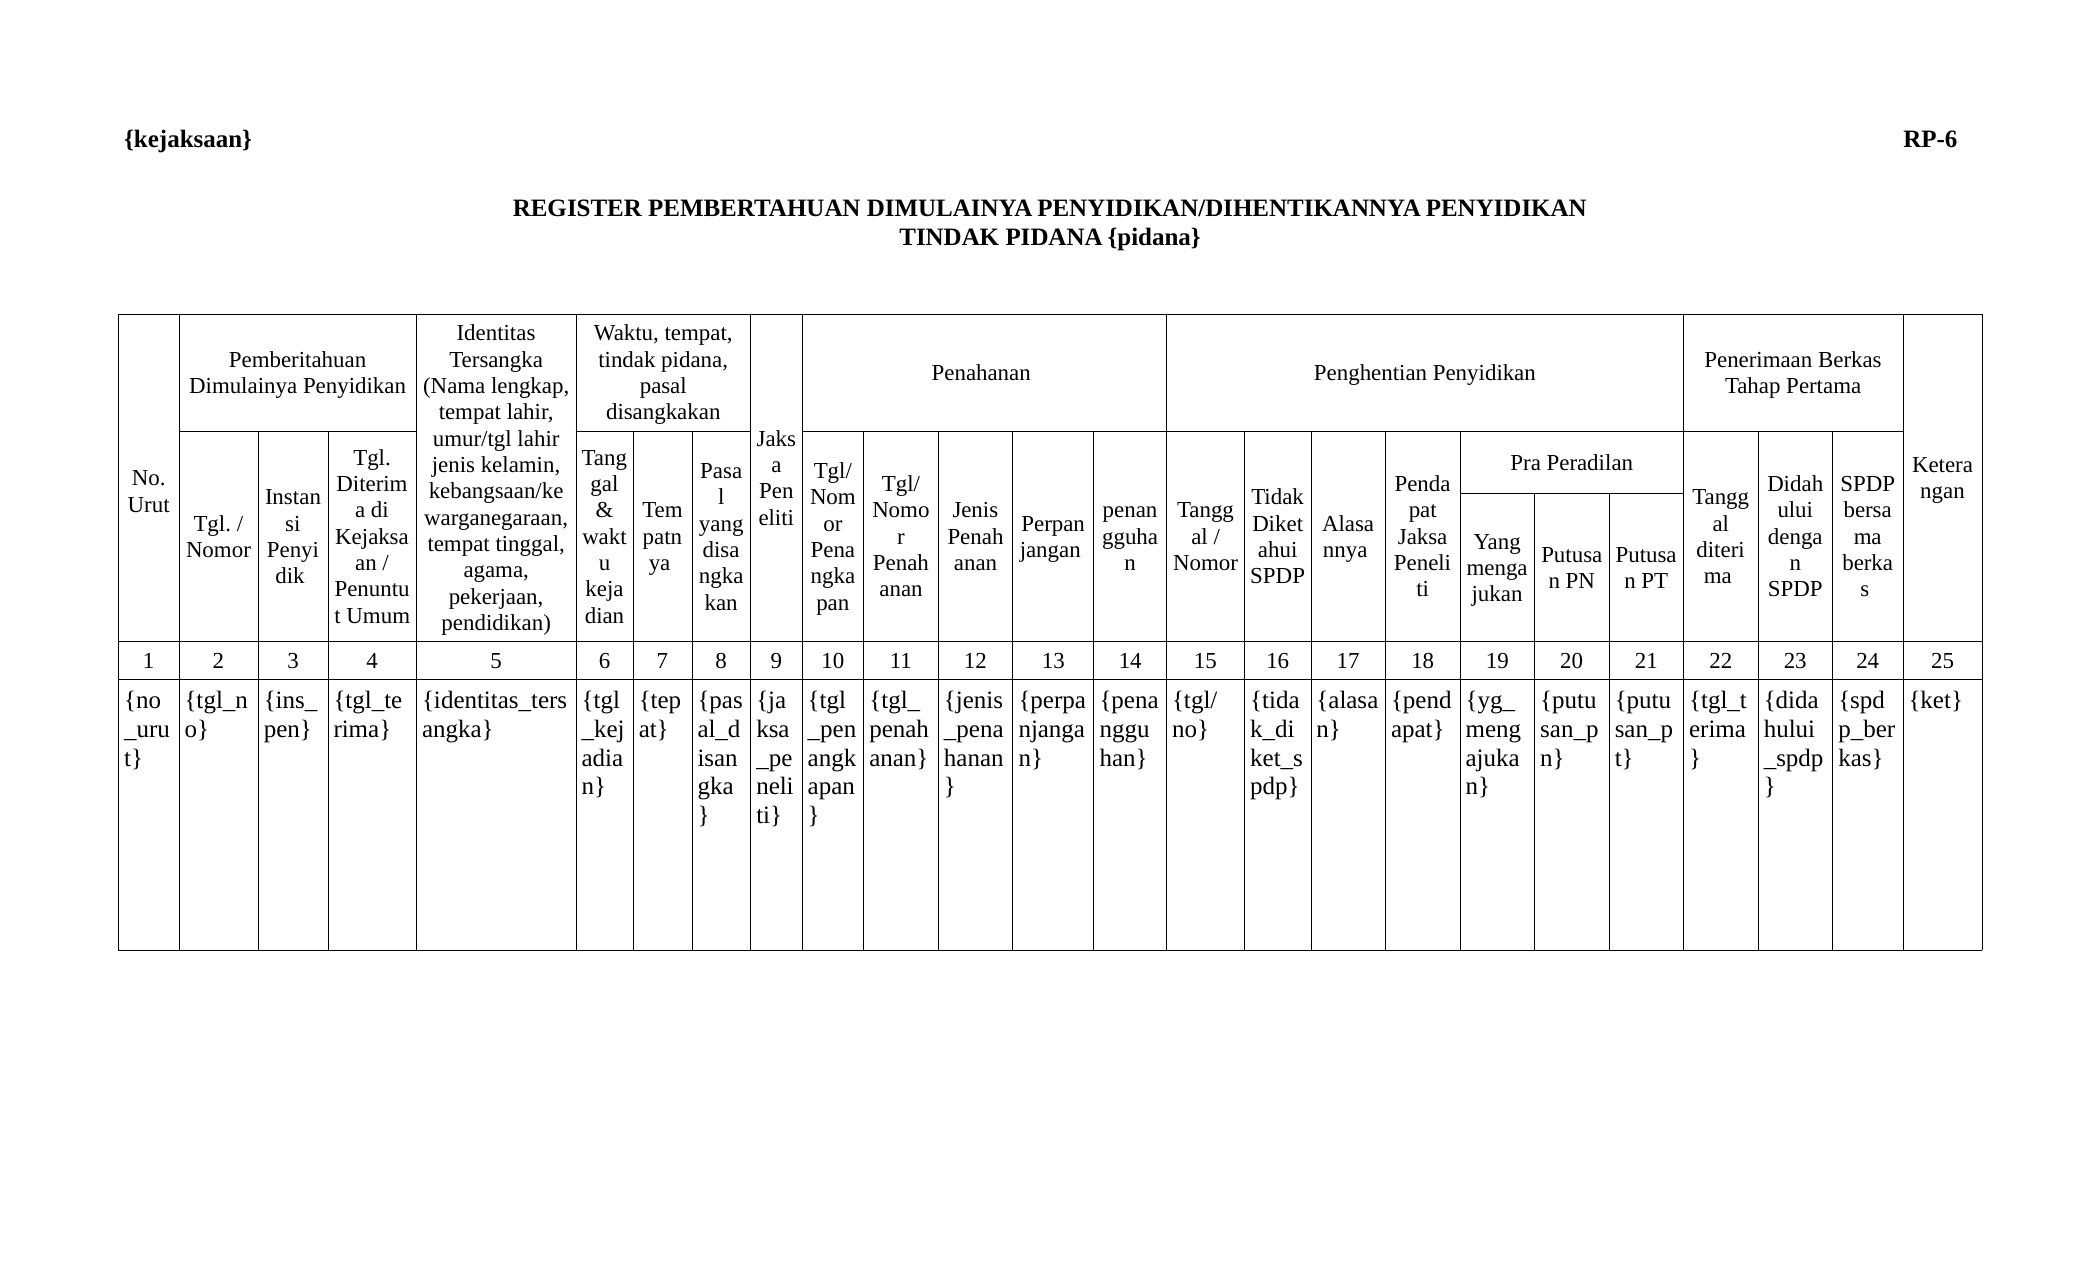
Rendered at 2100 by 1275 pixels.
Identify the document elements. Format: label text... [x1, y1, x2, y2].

table_header Keterangan [1904, 315, 1982, 641]
table_cell 6 [577, 642, 633, 679]
table_cell 3 [259, 642, 328, 679]
table_cell {pendapat} [1386, 680, 1460, 949]
table_cell {ket} [1904, 680, 1982, 949]
table_cell {jaksa_peneliti} [751, 680, 802, 949]
table_cell Jenis Penahanan [939, 432, 1012, 641]
table_cell 10 [803, 642, 863, 679]
table_cell 13 [1013, 642, 1093, 679]
table_cell Perpanjangan [1013, 432, 1093, 641]
table_cell SPDP bersama berkas [1833, 432, 1903, 641]
table_cell 7 [634, 642, 692, 679]
table_header Identitas Tersangka (Nama lengkap, tempat lahir, umur/tgl lahir jenis kelamin, kebangsaan/kewarganegaraan, tempat tinggal, agama, pekerjaan, pendidikan) [417, 315, 576, 641]
table_cell 4 [329, 642, 416, 679]
table_cell 18 [1386, 642, 1460, 679]
table_header Jaksa Peneliti [751, 315, 802, 641]
table_cell {pasal_disangka} [693, 680, 750, 949]
table_cell {tgl_penangkapan} [803, 680, 863, 949]
table_cell {tgl_no} [180, 680, 258, 949]
table_cell Tanggal / Nomor [1167, 432, 1244, 641]
table_cell 23 [1759, 642, 1832, 679]
table_cell penangguhan [1094, 432, 1166, 641]
table_cell Pasal yang disangkakan [693, 432, 750, 641]
table_cell 14 [1094, 642, 1166, 679]
table_cell 25 [1904, 642, 1982, 679]
table_cell 22 [1684, 642, 1758, 679]
table_cell Yang mengajukan [1461, 494, 1534, 641]
table_cell {yg_mengajukan} [1461, 680, 1534, 949]
table_cell {ins_pen} [259, 680, 328, 949]
table_cell 17 [1312, 642, 1385, 679]
table_cell 5 [417, 642, 576, 679]
table_cell {tgl_terima} [329, 680, 416, 949]
table_cell {tidak_diket_spdp} [1245, 680, 1311, 949]
table_cell 24 [1833, 642, 1903, 679]
table_cell Tanggal & waktu kejadian [577, 432, 633, 641]
table_cell {putusan_pt} [1610, 680, 1683, 949]
table_cell Tgl/ Nomor Penahanan [864, 432, 938, 641]
table_header Penghentian Penyidikan [1167, 315, 1683, 431]
table_cell {penangguhan} [1094, 680, 1166, 949]
table_cell {tgl_terima} [1684, 680, 1758, 949]
table_cell 19 [1461, 642, 1534, 679]
table_cell Putusan PN [1535, 494, 1609, 641]
table_cell {tepat} [634, 680, 692, 949]
table_header Penahanan [803, 315, 1166, 431]
table_cell 11 [864, 642, 938, 679]
table_cell Pra Peradilan [1461, 432, 1683, 493]
table_cell Tempatnya [634, 432, 692, 641]
table_cell 9 [751, 642, 802, 679]
table_header REGISTER PEMBERTAHUAN DIMULAINYA PENYIDIKAN/DIHENTIKANNYA PENYIDIKAN TINDAK PIDANA {pidana} [118, 187, 1982, 256]
table_cell 1 [119, 642, 179, 679]
table_header Penerimaan Berkas Tahap Pertama [1684, 315, 1903, 431]
table_cell Tgl. / Nomor [180, 432, 258, 641]
table_cell 20 [1535, 642, 1609, 679]
table_cell Tanggal diterima [1684, 432, 1758, 641]
table_header Pemberitahuan Dimulainya Penyidikan [180, 315, 416, 431]
table_cell Tgl. Diterima di Kejaksaan / Penuntut Umum [329, 432, 416, 641]
table_header No. Urut [119, 315, 179, 641]
table_cell 21 [1610, 642, 1683, 679]
table_cell Tgl/Nomor Penangkapan [803, 432, 863, 641]
table_cell {didahului_spdp} [1759, 680, 1832, 949]
table_header Waktu, tempat, tindak pidana, pasal disangkakan [577, 315, 750, 431]
table_cell {spdp_berkas} [1833, 680, 1903, 949]
table_cell 16 [1245, 642, 1311, 679]
table_cell {no_urut} [119, 680, 179, 949]
table_cell {tgl_penahanan} [864, 680, 938, 949]
table_cell {putusan_pn} [1535, 680, 1609, 949]
table_cell Didahului dengan SPDP [1759, 432, 1832, 641]
table_cell {tgl_kejadian} [577, 680, 633, 949]
table_cell {perpanjangan} [1013, 680, 1093, 949]
table_cell {identitas_tersangka} [417, 680, 576, 949]
table_cell 15 [1167, 642, 1244, 679]
table_cell Alasannya [1312, 432, 1385, 641]
table_cell Tidak Diketahui SPDP [1245, 432, 1311, 641]
table_cell 2 [180, 642, 258, 679]
table_header RP-6 [1898, 118, 1982, 158]
table_cell Pendapat Jaksa Peneliti [1386, 432, 1460, 641]
table_cell 12 [939, 642, 1012, 679]
table_cell {alasan} [1312, 680, 1385, 949]
table_header {kejaksaan} [118, 118, 1897, 158]
table_cell Putusan PT [1610, 494, 1683, 641]
table_cell {jenis_penahanan} [939, 680, 1012, 949]
table_cell Instansi Penyidik [259, 432, 328, 641]
table_cell 8 [693, 642, 750, 679]
table_cell {tgl/no} [1167, 680, 1244, 949]
